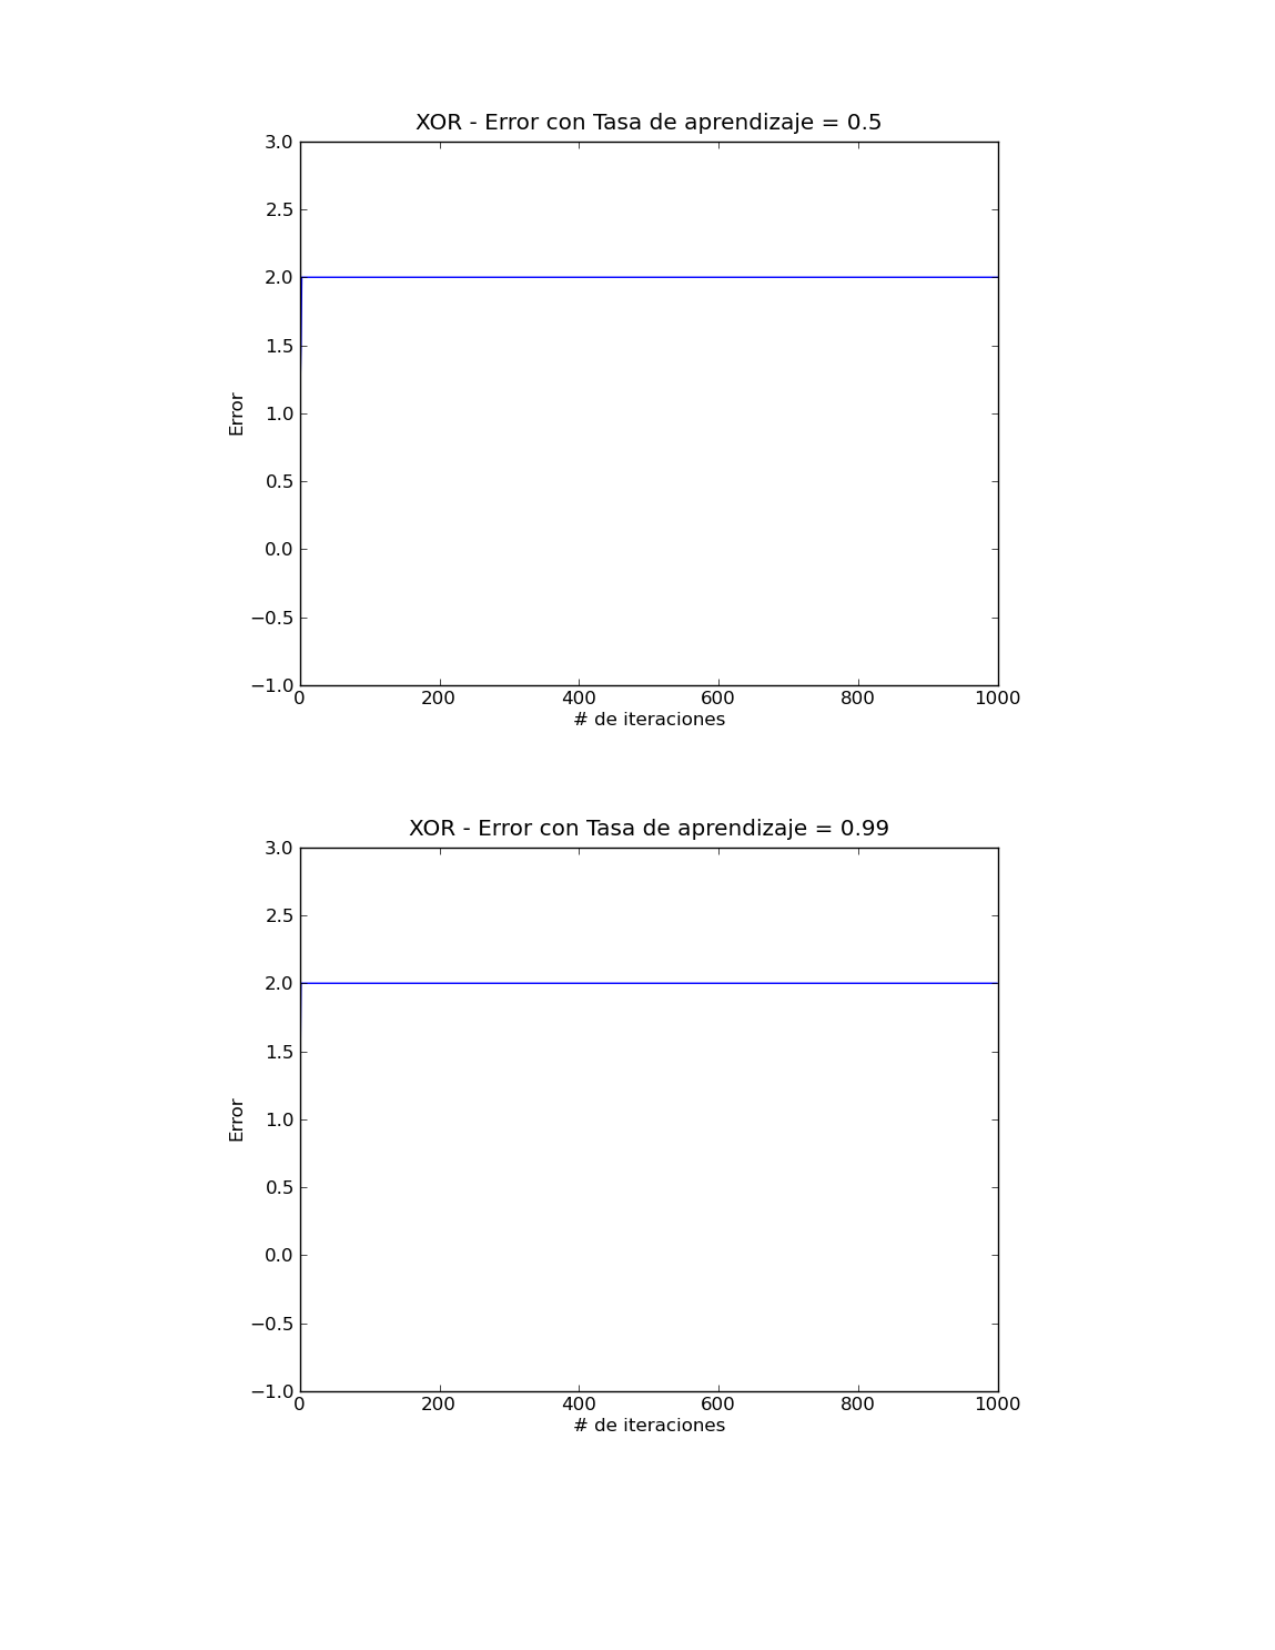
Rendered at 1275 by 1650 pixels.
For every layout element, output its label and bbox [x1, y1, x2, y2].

picture [187, 780, 1088, 1459]
picture [187, 74, 1088, 753]
